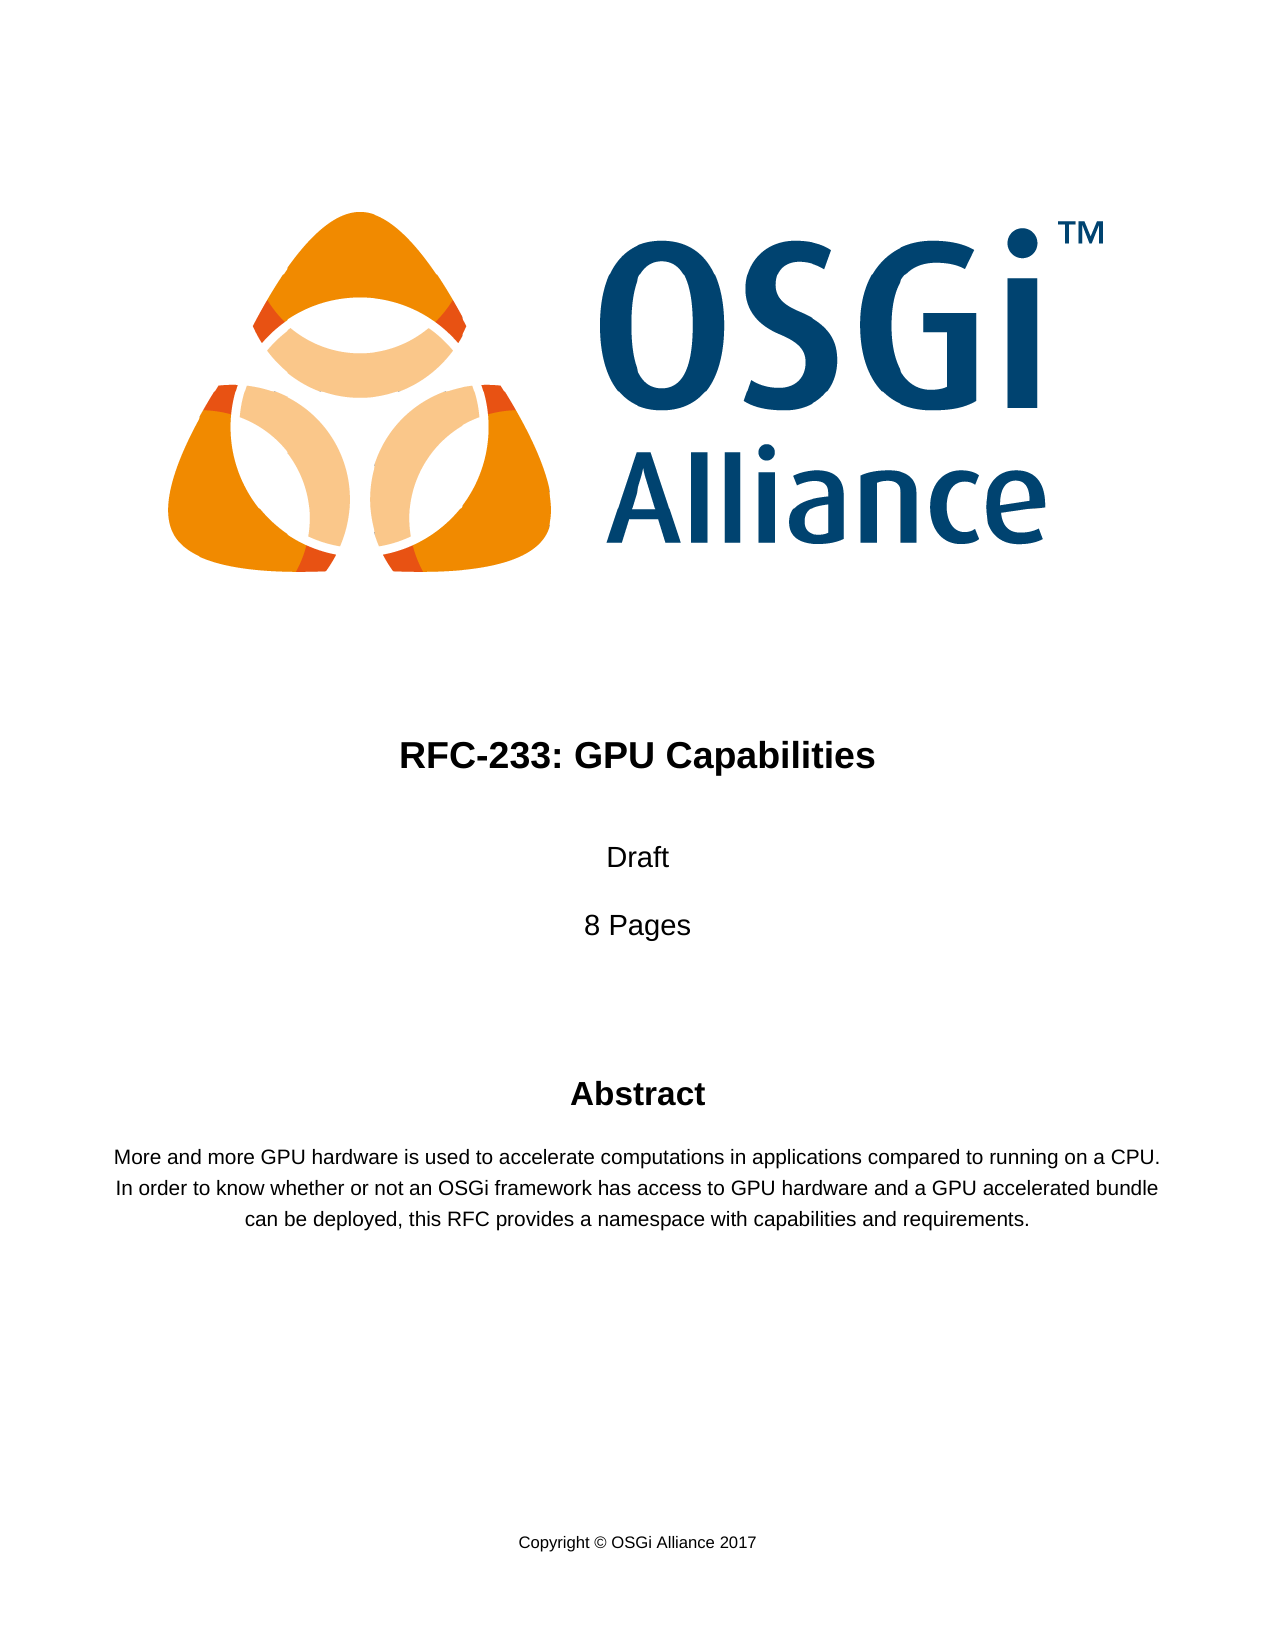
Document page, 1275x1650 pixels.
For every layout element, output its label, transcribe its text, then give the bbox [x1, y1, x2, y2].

title RFC-233: GPU Capabilities [112, 733, 1162, 776]
text Abstract [112, 1074, 1162, 1112]
text More and more GPU hardware is used to accelerate computations in applications compared to running on a CPU. In order to know whether or not an OSGi framework has access to GPU hardware and a GPU accelerated bundle can be deployed, this RFC provides a namespace with capabilities and requirements. [112, 1137, 1162, 1231]
title Draft 8 Pages [112, 841, 1162, 941]
picture [112, 158, 1163, 626]
